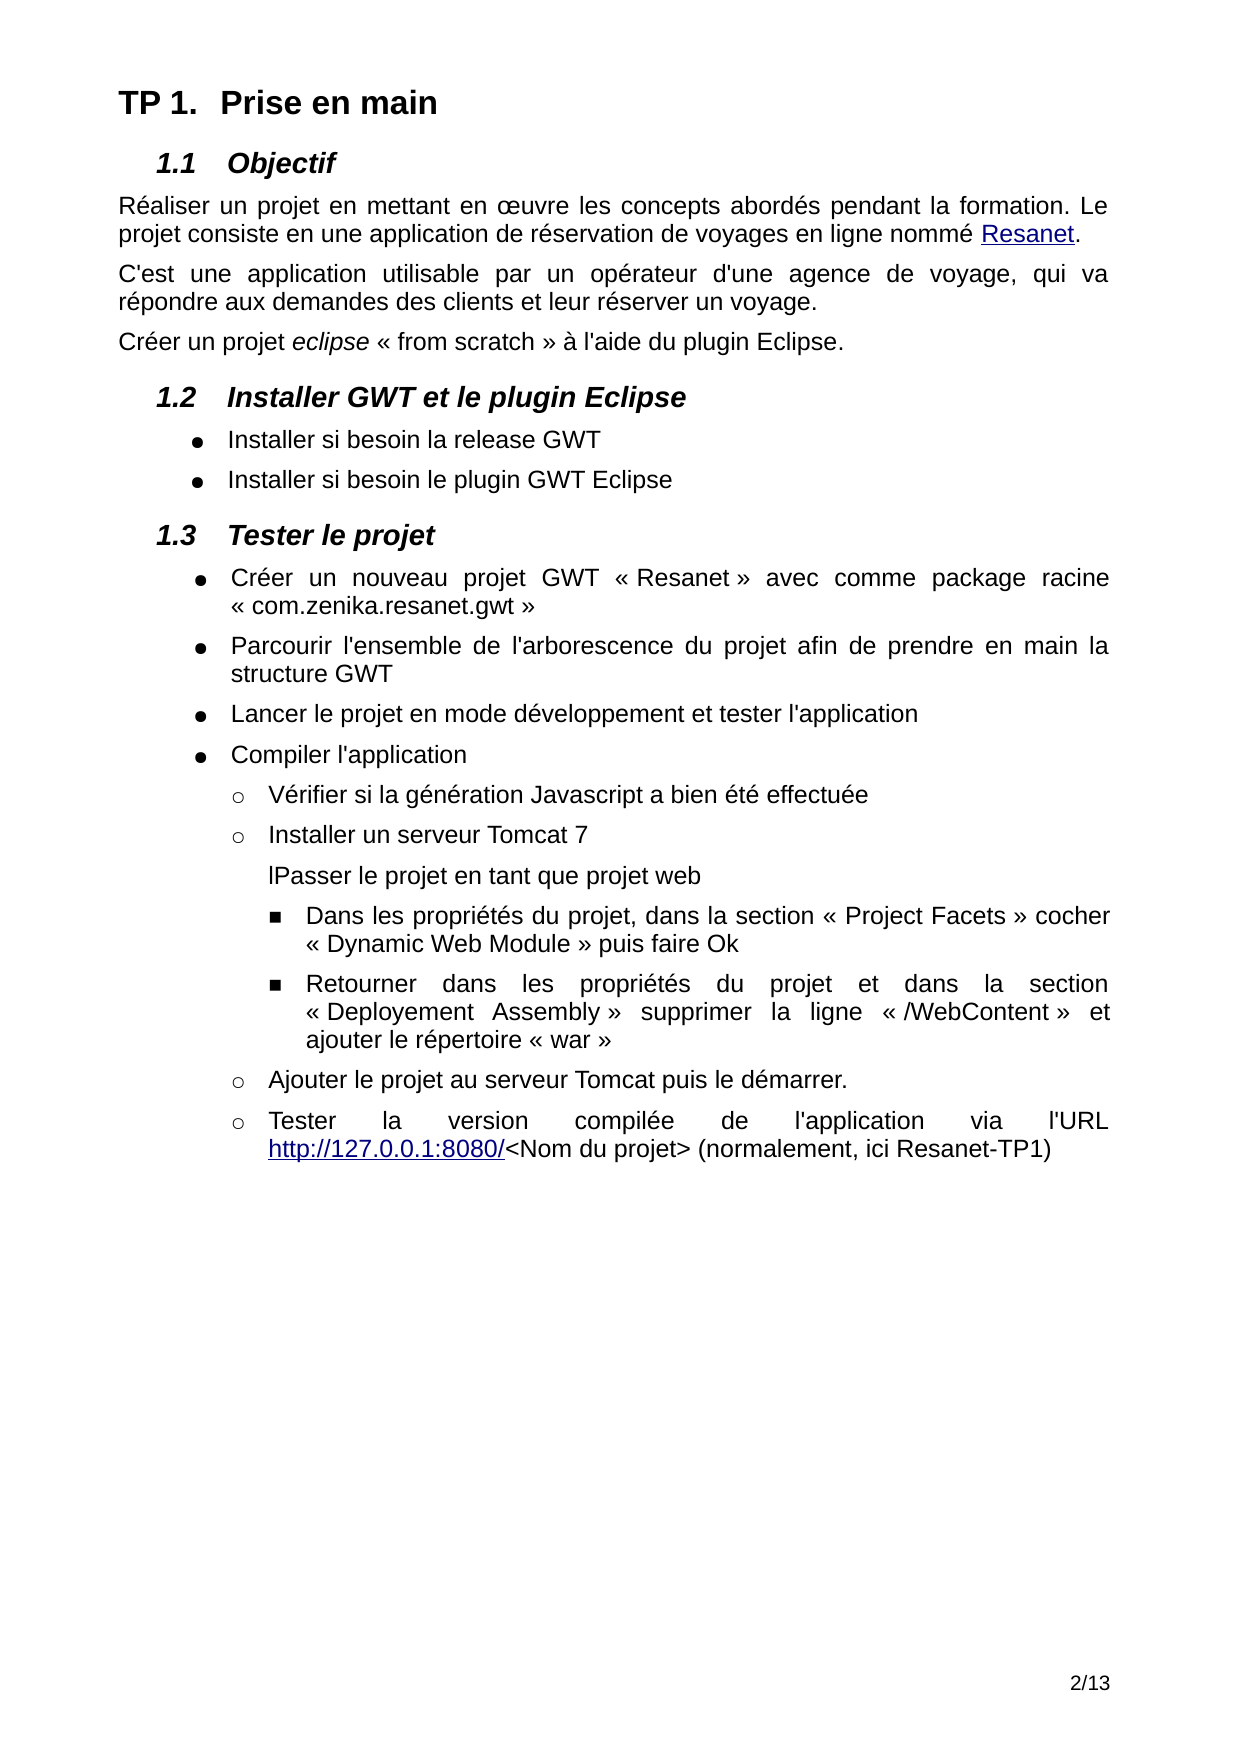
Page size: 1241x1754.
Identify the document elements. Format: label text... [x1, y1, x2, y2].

subtitle Tester le projet [118, 519, 1110, 551]
list Lancer le projet en mode développement et tester l'application [193, 700, 1110, 728]
list Installer si besoin le plugin GWT Eclipse [190, 466, 1111, 494]
list Tester la version compilée de l'application via l'URL http://127.0.0.1:8080/<Nom du projet> (normalement, ici Resanet-TP1) [231, 1107, 1110, 1162]
text C'est une application utilisable par un opérateur d'une agence de voyage, qui va répondre aux demandes des clients et leur réserver un voyage. [118, 260, 1110, 316]
list Créer un nouveau projet GWT « Resanet » avec comme package racine « com.zenika.resanet.gwt » [193, 564, 1110, 620]
text Réaliser un projet en mettant en œuvre les concepts abordés pendant la formation. Le projet consiste en une application de réservation de voyages en ligne nommé Resanet. [118, 192, 1110, 247]
subtitle Prise en main [118, 84, 1110, 122]
list Vérifier si la génération Javascript a bien été effectuée [231, 781, 1110, 809]
subtitle Installer GWT et le plugin Eclipse [118, 381, 1110, 414]
list Retourner dans les propriétés du projet et dans la section « Deployement Assembly » supprimer la ligne « /WebContent » et ajouter le répertoire « war » [268, 970, 1110, 1054]
list Installer si besoin la release GWT [190, 426, 1111, 454]
list Dans les propriétés du projet, dans la section « Project Facets » cocher « Dynamic Web Module » puis faire Ok [268, 902, 1110, 958]
text Créer un projet eclipse « from scratch » à l'aide du plugin Eclipse. [118, 328, 1110, 356]
list Ajouter le projet au serveur Tomcat puis le démarrer. [231, 1066, 1110, 1094]
list lPasser le projet en tant que projet web [231, 862, 1110, 889]
list Installer un serveur Tomcat 7 [231, 821, 1110, 849]
subtitle Objectif [118, 147, 1110, 179]
list Parcourir l'ensemble de l'arborescence du projet afin de prendre en main la structure GWT [193, 632, 1110, 688]
list Compiler l'application [193, 741, 1110, 768]
